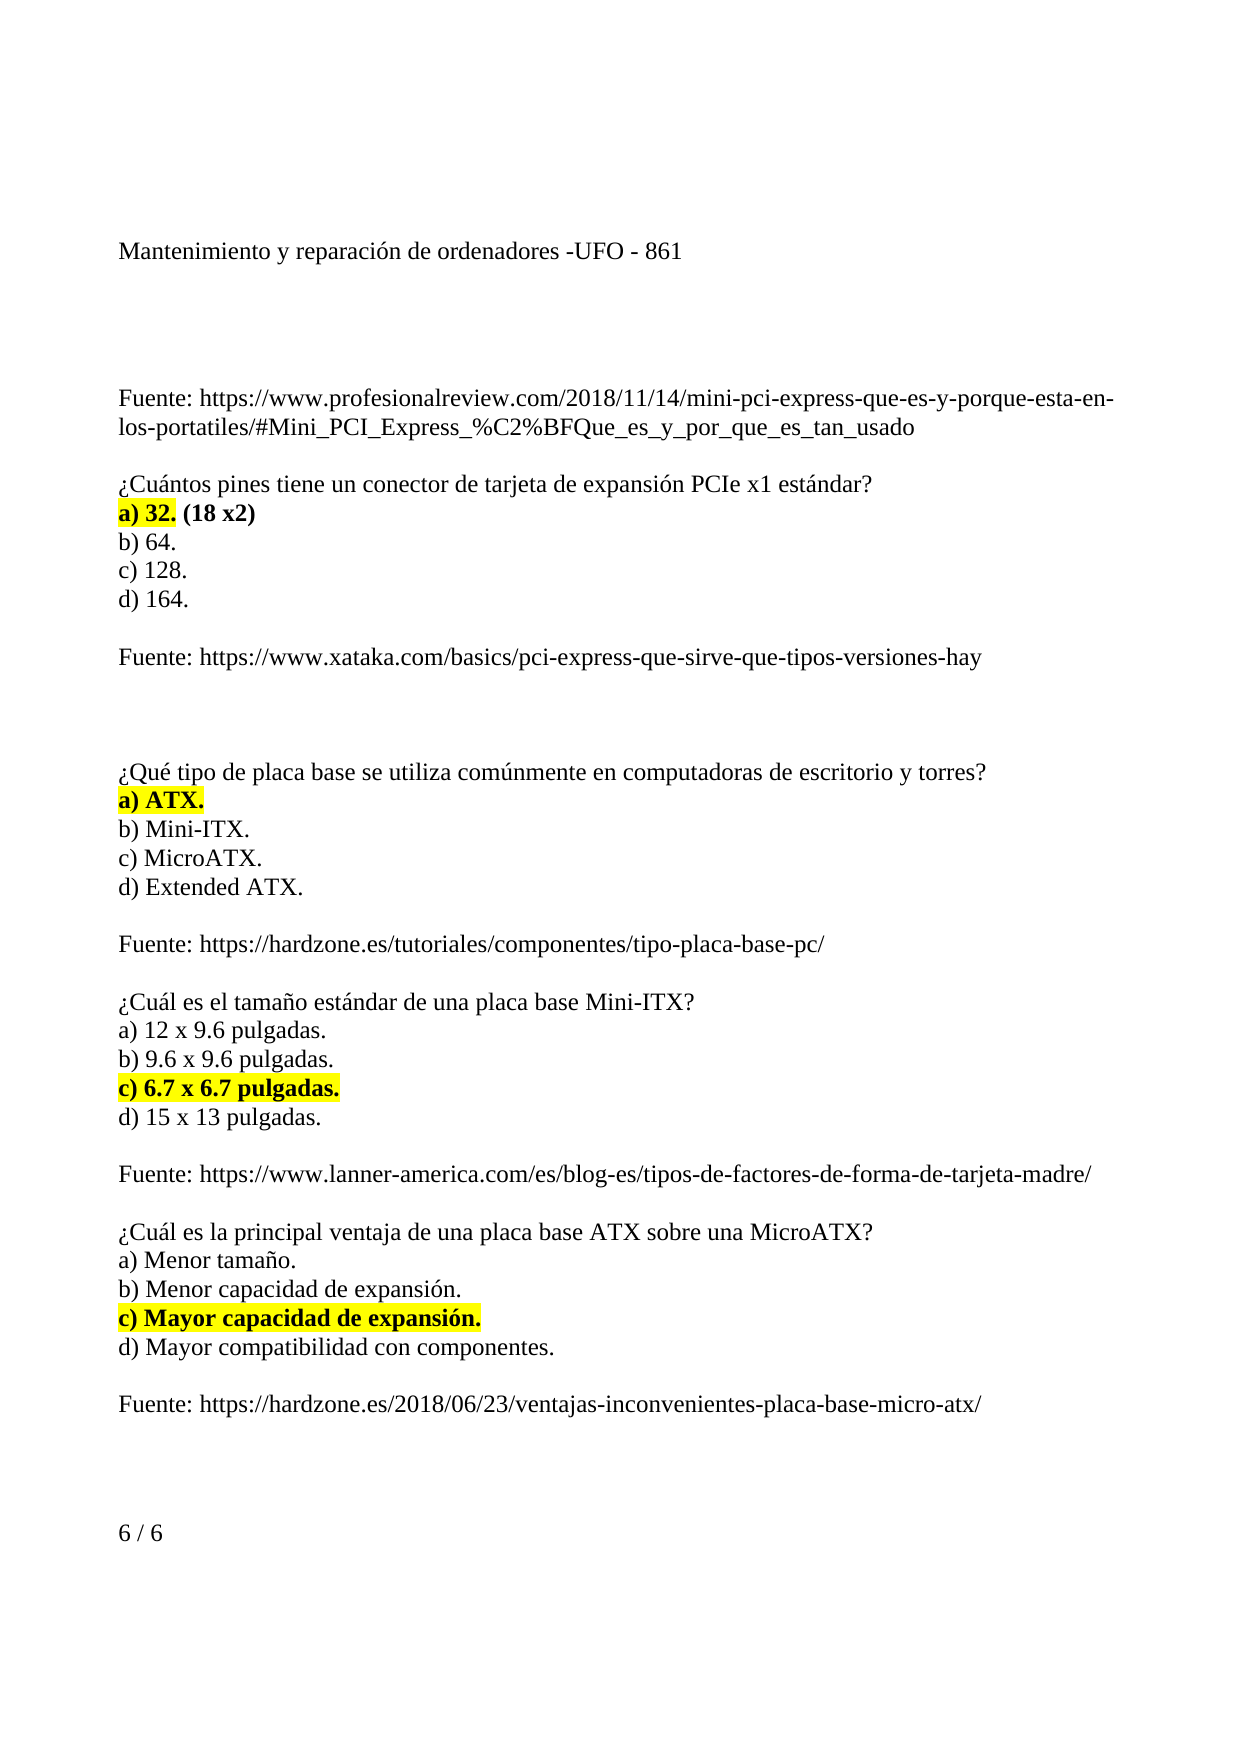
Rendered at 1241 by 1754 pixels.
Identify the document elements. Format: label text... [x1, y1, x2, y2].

text Fuente: https://hardzone.es/2018/06/23/ventajas-inconvenientes-placa-base-micro-atx/ [118, 1389, 1122, 1418]
text a) 12 x 9.6 pulgadas. [118, 1016, 1122, 1044]
text Fuente: https://www.profesionalreview.com/2018/11/14/mini-pci-express-que-es-y-porque-esta-en-los-portatiles/#Mini_PCI_Express_%C2%BFQue_es_y_por_que_es_tan_usado [118, 383, 1122, 441]
text c) MicroATX. [118, 843, 1122, 872]
text b) 64. [118, 527, 1122, 556]
text c) 128. [118, 556, 1122, 584]
text ¿Cuál es el tamaño estándar de una placa base Mini-ITX? [118, 987, 1122, 1016]
text b) Mini-ITX. [118, 814, 1122, 843]
text ¿Qué tipo de placa base se utiliza comúnmente en computadoras de escritorio y torres? [118, 757, 1122, 786]
text d) 15 x 13 pulgadas. [118, 1102, 1122, 1131]
text ¿Cuál es la principal ventaja de una placa base ATX sobre una MicroATX? [118, 1217, 1122, 1246]
text a) Menor tamaño. [118, 1246, 1122, 1274]
text b) Menor capacidad de expansión. [118, 1274, 1122, 1303]
text ¿Cuántos pines tiene un conector de tarjeta de expansión PCIe x1 estándar? [118, 469, 1122, 498]
text d) Mayor compatibilidad con componentes. [118, 1332, 1122, 1361]
text c) Mayor capacidad de expansión. [118, 1303, 1122, 1332]
text d) 164. [118, 584, 1122, 613]
text Fuente: https://www.lanner-america.com/es/blog-es/tipos-de-factores-de-forma-de-tarjeta-madre/ [118, 1159, 1122, 1188]
text d) Extended ATX. [118, 872, 1122, 901]
text a) 32. (18 x2) [118, 498, 1122, 527]
text Fuente: https://www.xataka.com/basics/pci-express-que-sirve-que-tipos-versiones-hay [118, 642, 1122, 671]
text Fuente: https://hardzone.es/tutoriales/componentes/tipo-placa-base-pc/ [118, 929, 1122, 958]
text c) 6.7 x 6.7 pulgadas. [118, 1073, 1122, 1102]
text b) 9.6 x 9.6 pulgadas. [118, 1044, 1122, 1073]
text a) ATX. [118, 786, 1122, 814]
